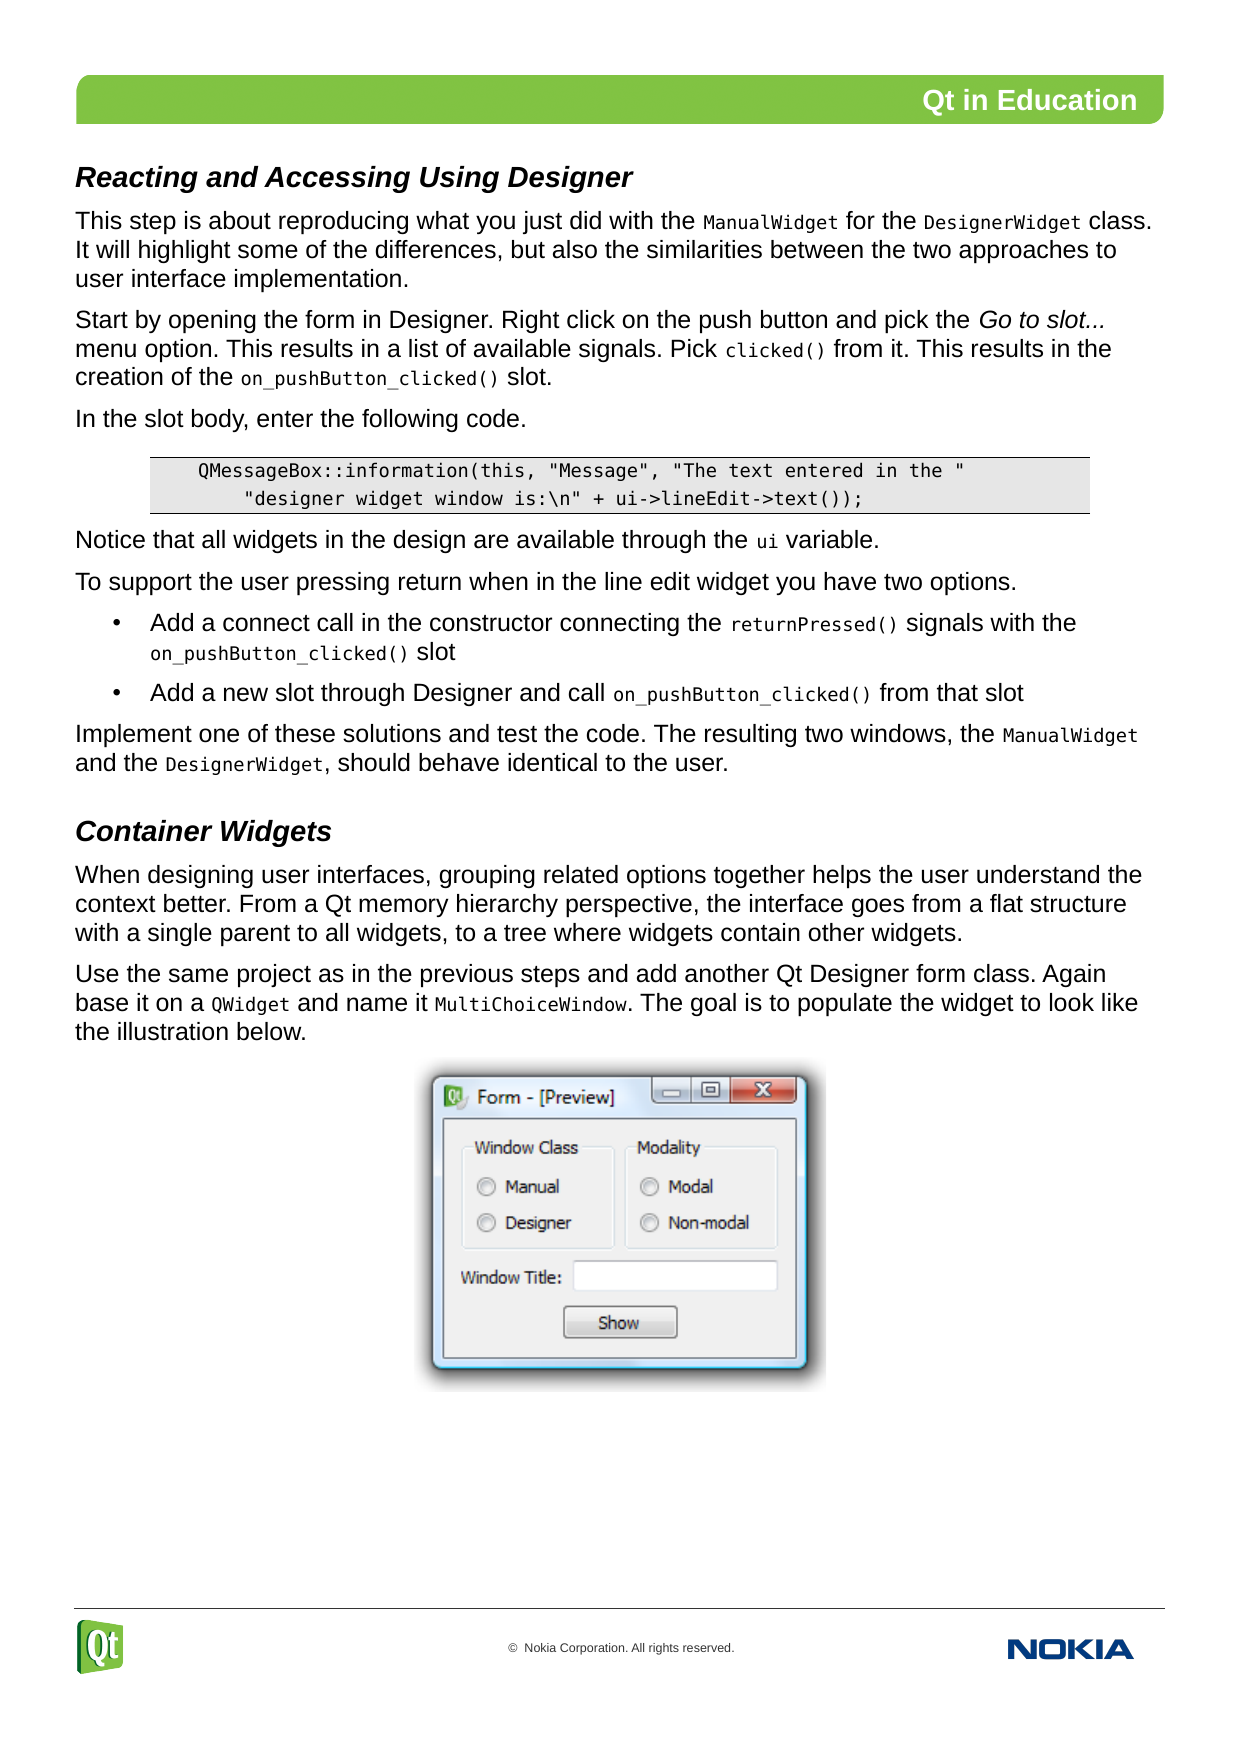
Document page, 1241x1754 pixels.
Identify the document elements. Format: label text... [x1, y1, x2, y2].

picture [73, 1615, 127, 1679]
list Add a connect call in the constructor connecting the returnPressed() signals with the on_pushButton_clicked() slot [112, 608, 1165, 665]
subtitle Container Widgets [75, 814, 1165, 848]
text QMessageBox::information(this, "Message", "The text entered in the " [150, 458, 1090, 485]
text In the slot body, enter the following code. [75, 403, 1165, 432]
text This step is about reproducing what you just did with the ManualWidget for the DesignerWidget class. It will highlight some of the differences, but also the similarities between the two approaches to user interface implementation. [75, 206, 1165, 292]
picture [978, 1610, 1164, 1688]
text Implement one of these solutions and test the code. The resulting two windows, the ManualWidget and the DesignerWidget, should behave identical to the user. [75, 719, 1165, 777]
text Use the same project as in the previous steps and add another Qt Designer form class. Again base it on a QWidget and name it MultiChoiceWindow. The goal is to populate the widget to look like the illustration below. [75, 959, 1165, 1045]
picture [413, 1057, 827, 1392]
text Notice that all widgets in the design are available through the ui variable. [75, 525, 1165, 554]
text Start by opening the form in Designer. Right click on the push button and pick the Go to slot... menu option. This results in a list of available signals. Pick clicked() from it. This results in the creation of the on_pushButton_clicked() slot. [75, 305, 1165, 391]
subtitle Reacting and Accessing Using Designer [75, 160, 1165, 193]
text "designer widget window is:\n" + ui->lineEdit->text()); [150, 485, 1090, 513]
picture [76, 75, 1164, 124]
list Add a new slot through Designer and call on_pushButton_clicked() from that slot [112, 678, 1165, 707]
text When designing user interfaces, grouping related options together helps the user understand the context better. From a Qt memory hierarchy perspective, the interface goes from a flat structure with a single parent to all widgets, to a tree where widgets contain other widgets. [75, 860, 1165, 946]
text To support the user pressing return when in the line edit widget you have two options. [75, 566, 1165, 595]
